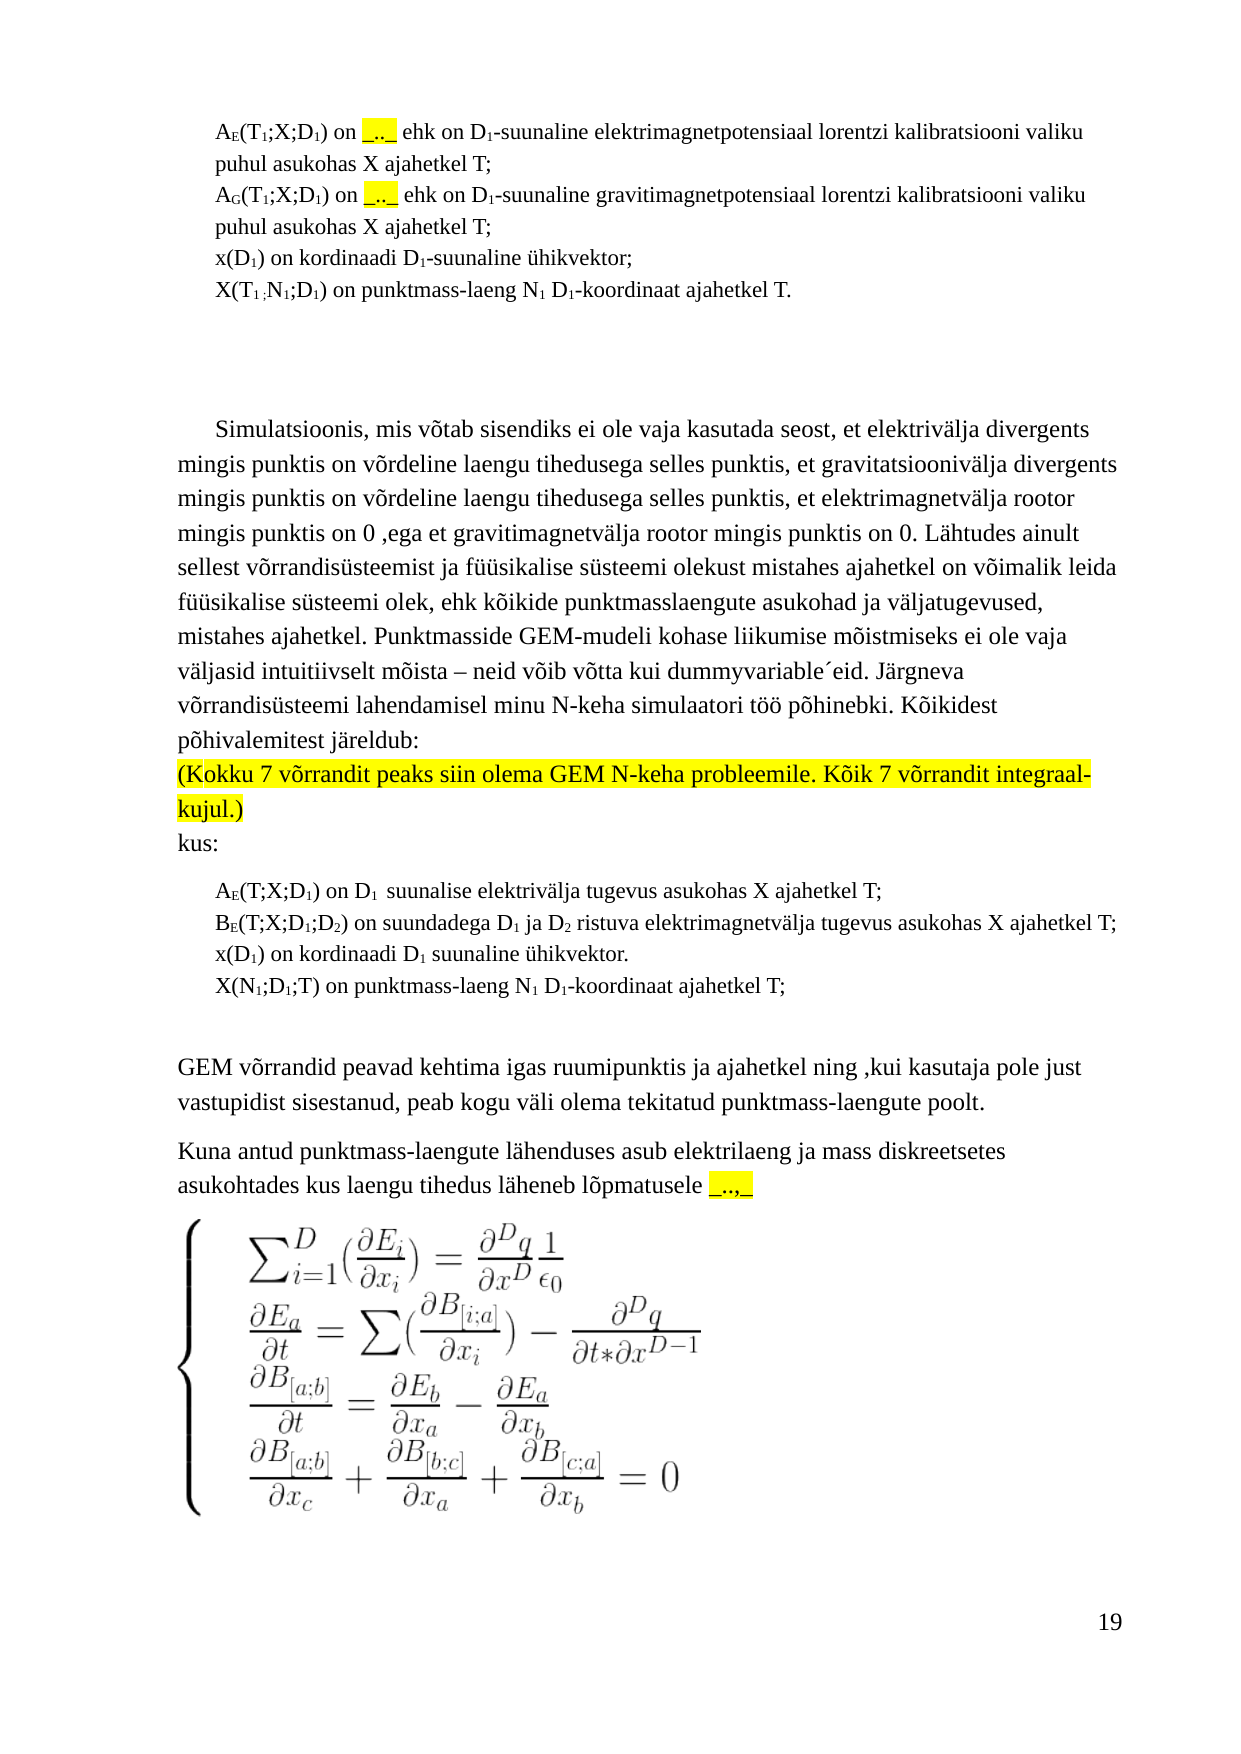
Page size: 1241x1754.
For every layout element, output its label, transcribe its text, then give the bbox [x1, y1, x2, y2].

text Simulatsioonis, mis võtab sisendiks ei ole vaja kasutada seost, et elektrivälja divergents mingis punktis on võrdeline laengu tihedusega selles punktis, et gravitatsioonivälja divergents mingis punktis on võrdeline laengu tihedusega selles punktis, et elektrimagnetvälja rootor mingis punktis on 0 ,ega et gravitimagnetvälja rootor mingis punktis on 0. Lähtudes ainult sellest võrrandisüsteemist ja füüsikalise süsteemi olekust mistahes ajahetkel on võimalik leida füüsikalise süsteemi olek, ehk kõikide punktmasslaengute asukohad ja väljatugevused, mistahes ajahetkel. Punktmasside GEM-mudeli kohase liikumise mõistmiseks ei ole vaja väljasid intuitiivselt mõista – neid võib võtta kui dummyvariable´eid. Järgneva võrrandisüsteemi lahendamisel minu N-keha simulaatori töö põhinebki. Kõikidest põhivalemitest järeldub: (Kokku 7 võrrandit peaks siin olema GEM N-keha probleemile. Kõik 7 võrrandit integraal-kujul.) kus: [177, 414, 1122, 857]
text GEM võrrandid peavad kehtima igas ruumipunktis ja ajahetkel ning ,kui kasutaja pole just vastupidist sisestanud, peab kogu väli olema tekitatud punktmass-laengute poolt. [177, 1018, 1122, 1116]
text AE(T1;X;D1) on _.._ ehk on D1-suunaline elektrimagnetpotensiaal lorentzi kalibratsiooni valiku puhul asukohas X ajahetkel T; AG(T1;X;D1) on _.._ ehk on D1-suunaline gravitimagnetpotensiaal lorentzi kalibratsiooni valiku puhul asukohas X ajahetkel T; x(D1) on kordinaadi D1-suunaline ühikvektor; X(T1 ;N1;D1) on punktmass-laeng N1 D1-koordinaat ajahetkel T. [215, 118, 1122, 302]
text Kuna antud punktmass-laengute lähenduses asub elektrilaeng ja mass diskreetsetes asukohtades kus laengu tihedus läheneb lõpmatusele _..,_ [177, 1136, 1122, 1199]
text AE(T;X;D1) on D1 suunalise elektrivälja tugevus asukohas X ajahetkel T; BE(T;X;D1;D2) on suundadega D1 ja D2 ristuva elektrimagnetvälja tugevus asukohas X ajahetkel T; x(D1) on kordinaadi D1 suunaline ühikvektor. X(N1;D1;T) on punktmass-laeng N1 D1-koordinaat ajahetkel T; [215, 877, 1122, 998]
picture [177, 1219, 701, 1517]
